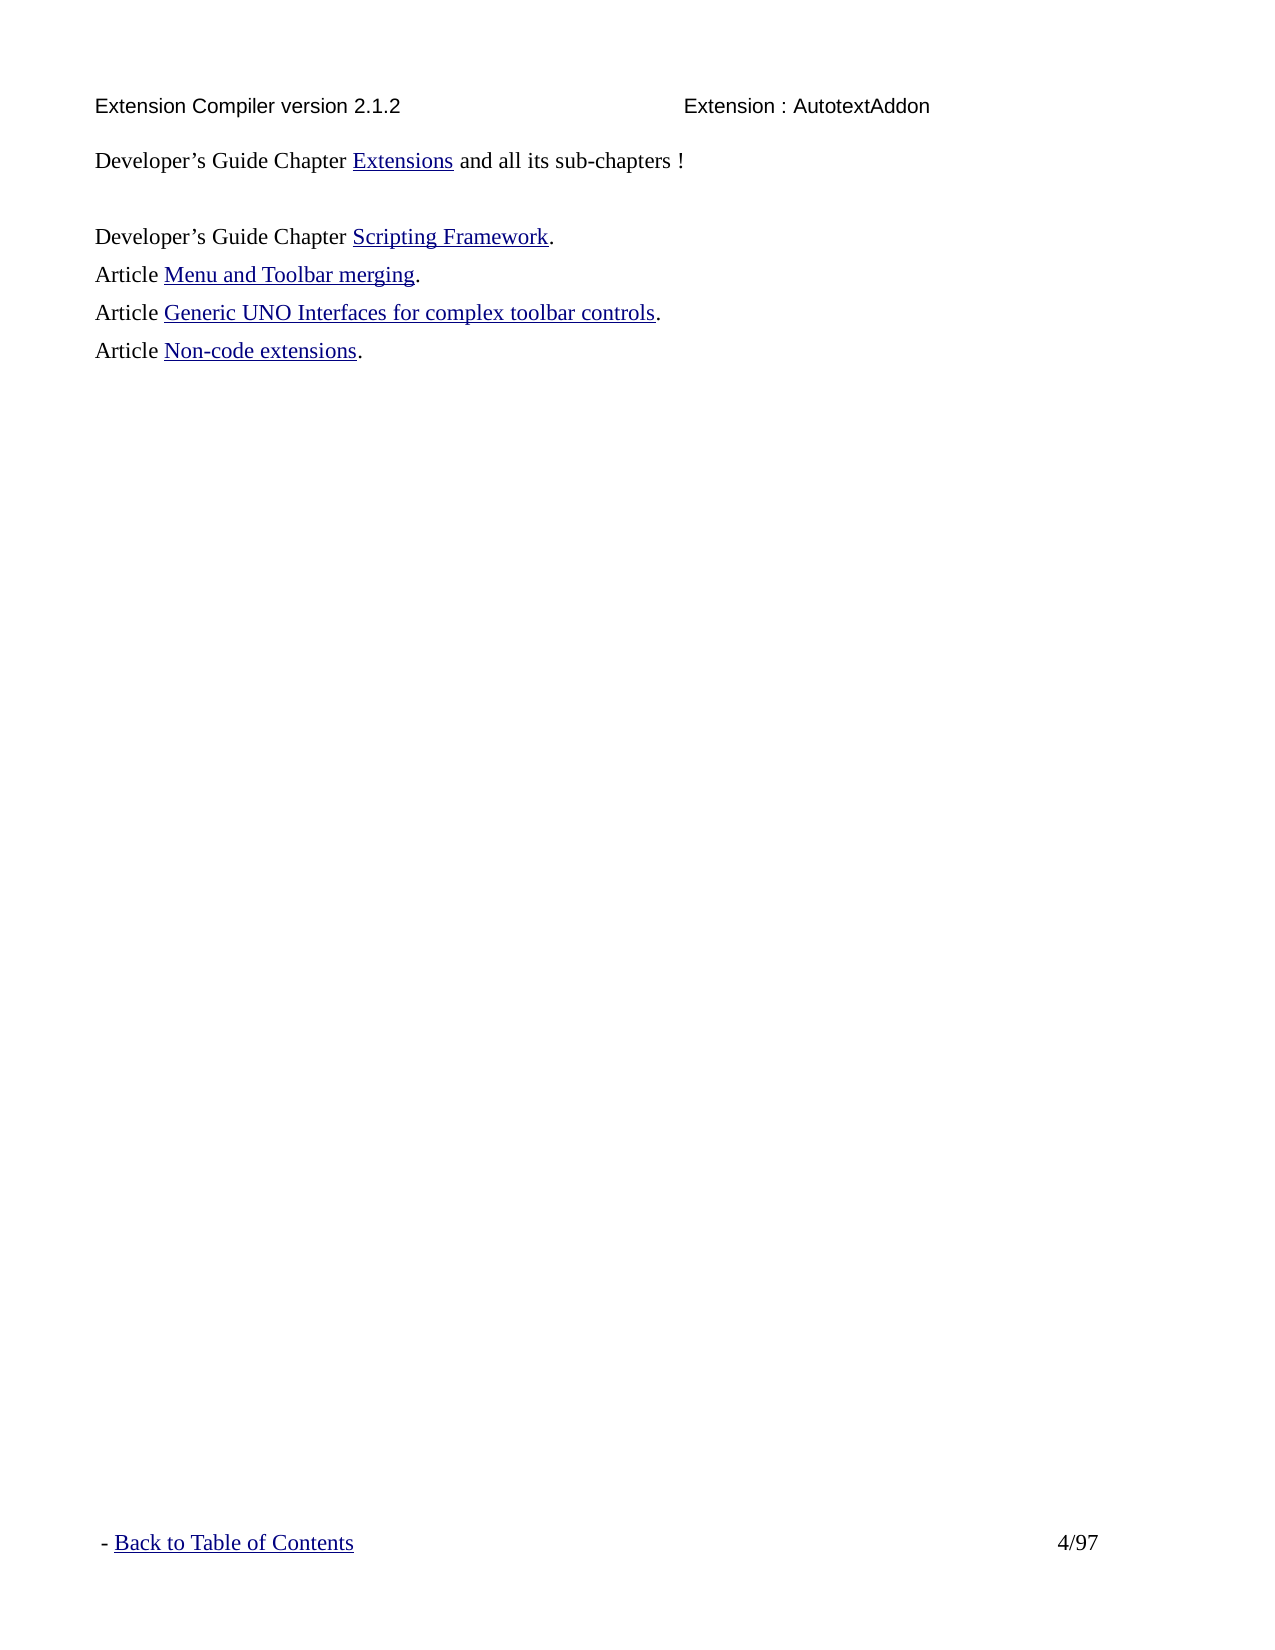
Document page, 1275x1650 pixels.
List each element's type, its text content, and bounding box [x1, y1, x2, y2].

text Article Non-code extensions. [94, 338, 1181, 363]
text Article Generic UNO Interfaces for complex toolbar controls. [94, 299, 1181, 325]
text Article Menu and Toolbar merging. [94, 262, 1181, 287]
text Developer’s Guide Chapter Scripting Framework. [94, 223, 1181, 249]
text Developer’s Guide Chapter Extensions and all its sub-chapters ! [94, 147, 1181, 173]
